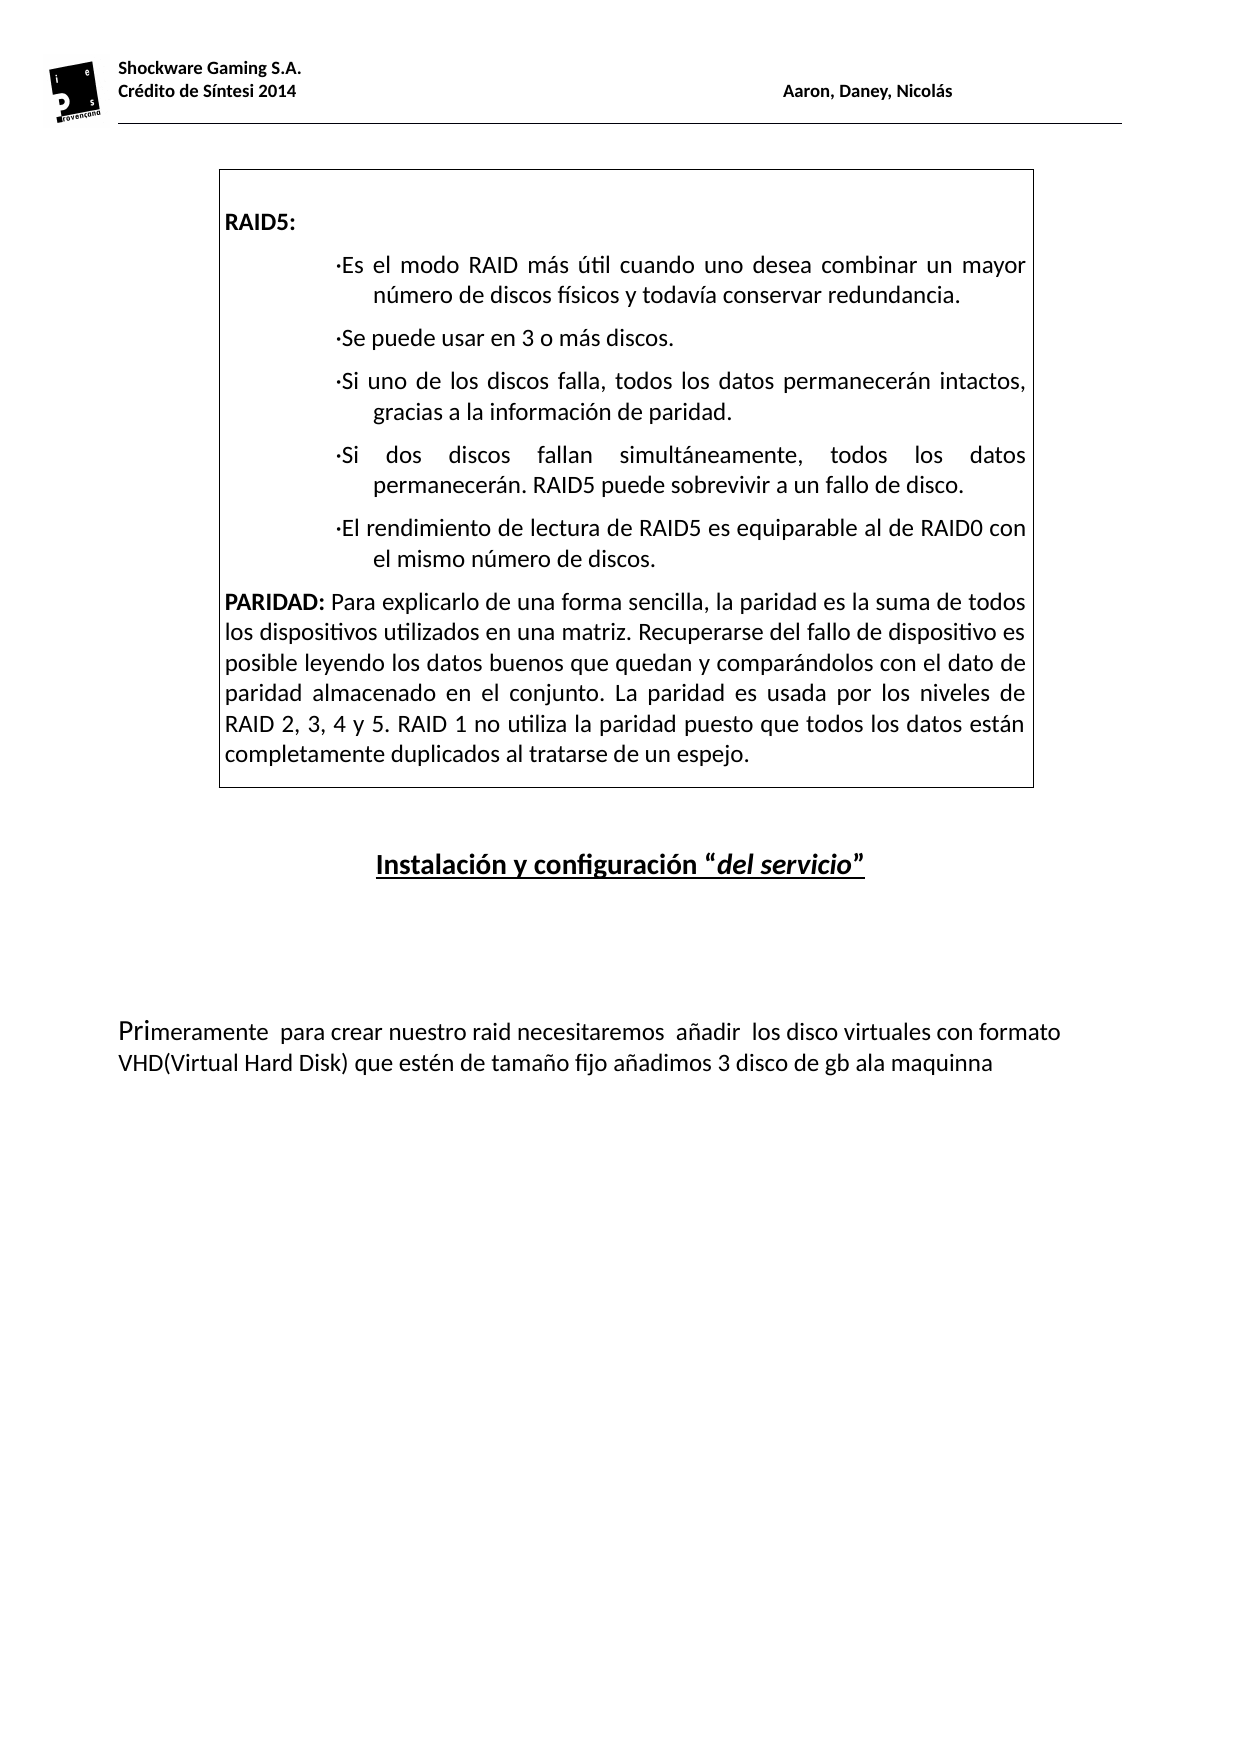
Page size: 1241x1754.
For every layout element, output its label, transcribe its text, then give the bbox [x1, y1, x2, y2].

picture [43, 54, 110, 128]
text Primeramente para crear nuestro raid necesitaremos añadir los disco virtuales con formato VHD(Virtual Hard Disk) que estén de tamaño fijo añadimos 3 disco de gb ala maquinna [118, 1012, 1122, 1078]
table_cell RAID5: ·Es el modo RAID más útil cuando uno desea combinar un mayor número de discos físicos y todavía conservar redundancia. ·Se puede usar en 3 o más discos. ·Si uno de los discos falla, todos los datos permanecerán intactos, gracias a la información de paridad. ·Si dos discos fallan simultáneamente, todos los datos permanecerán. RAID5 puede sobrevivir a un fallo de disco. ·El rendimiento de lectura de RAID5 es equiparable al de RAID0 con el mismo número de discos. PARIDAD: Para explicarlo de una forma sencilla, la paridad es la suma de todos los dispositivos utilizados en una matriz. Recuperarse del fallo de dispositivo es posible leyendo los datos buenos que quedan y comparándolos con el dato de paridad almacenado en el conjunto. La paridad es usada por los niveles de RAID 2, 3, 4 y 5. RAID 1 no utiliza la paridad puesto que todos los datos están completamente duplicados al tratarse de un espejo. [220, 170, 1033, 787]
text Instalación y configuración “del servicio” [118, 846, 1122, 882]
